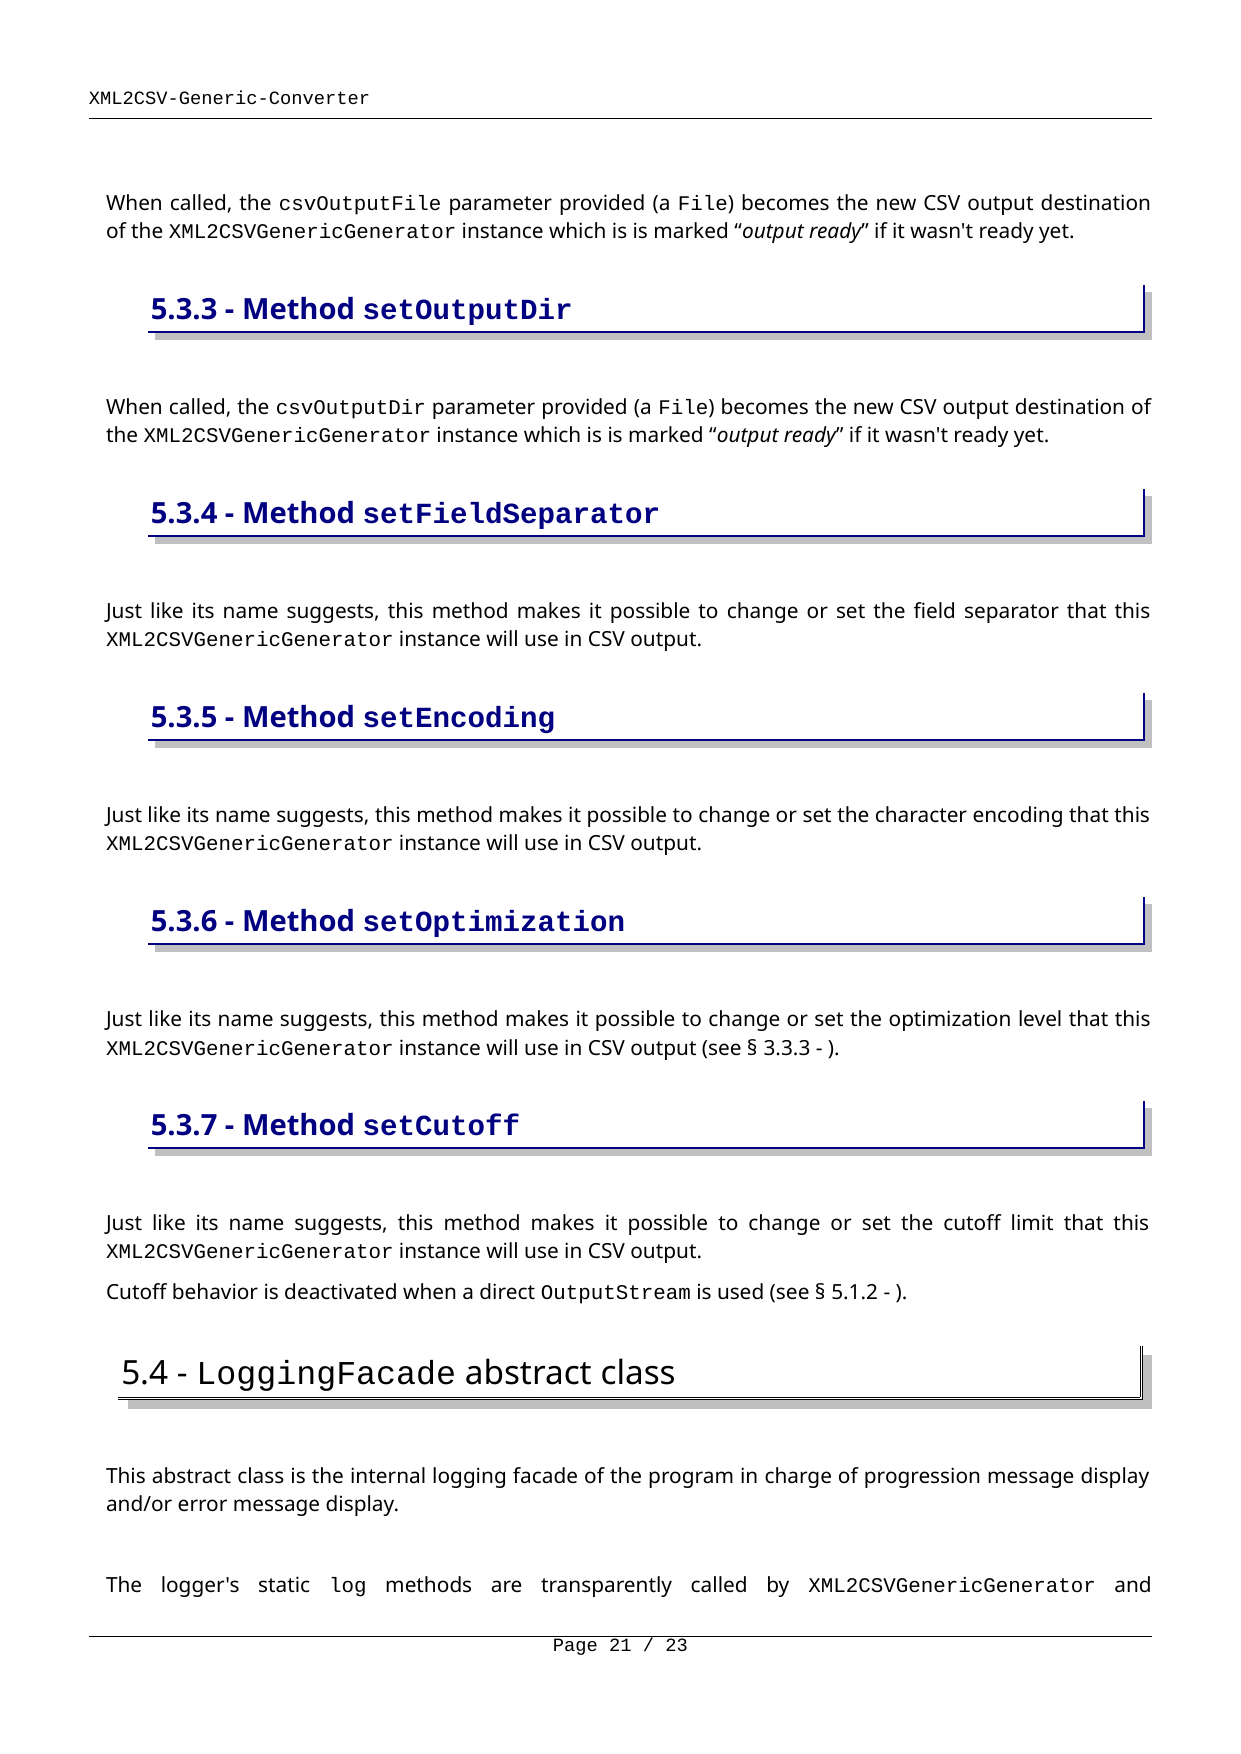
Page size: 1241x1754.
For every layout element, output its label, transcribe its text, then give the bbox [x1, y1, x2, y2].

subtitle Method setOptimization [148, 897, 1143, 943]
text Cutoff behavior is deactivated when a direct OutputStream is used (see § 5.1.2 - ). [106, 1277, 1152, 1306]
text When called, the csvOutputDir parameter provided (a File) becomes the new CSV output destination of the XML2CSVGenericGenerator instance which is is marked “output ready” if it wasn't ready yet. [106, 392, 1152, 449]
text Just like its name suggests, this method makes it possible to change or set the optimization level that this XML2CSVGenericGenerator instance will use in CSV output (see § 3.3.3 - ). [106, 1004, 1152, 1061]
text Just like its name suggests, this method makes it possible to change or set the field separator that this XML2CSVGenericGenerator instance will use in CSV output. [106, 596, 1152, 653]
text Just like its name suggests, this method makes it possible to change or set the cutoff limit that this XML2CSVGenericGenerator instance will use in CSV output. [106, 1208, 1152, 1265]
text Just like its name suggests, this method makes it possible to change or set the character encoding that this XML2CSVGenericGenerator instance will use in CSV output. [106, 800, 1152, 857]
subtitle Method setCutoff [148, 1101, 1143, 1147]
subtitle Method setOutputDir [148, 285, 1143, 331]
subtitle Method setEncoding [148, 693, 1143, 739]
text This abstract class is the internal logging facade of the program in charge of progression message display and/or error message display. [106, 1461, 1152, 1518]
text The logger's static log methods are transparently called by XML2CSVGenericGenerator and [106, 1570, 1152, 1598]
subtitle LoggingFacade abstract class [118, 1346, 1142, 1399]
text When called, the csvOutputFile parameter provided (a File) becomes the new CSV output destination of the XML2CSVGenericGenerator instance which is is marked “output ready” if it wasn't ready yet. [106, 188, 1152, 245]
subtitle Method setFieldSeparator [148, 489, 1143, 535]
